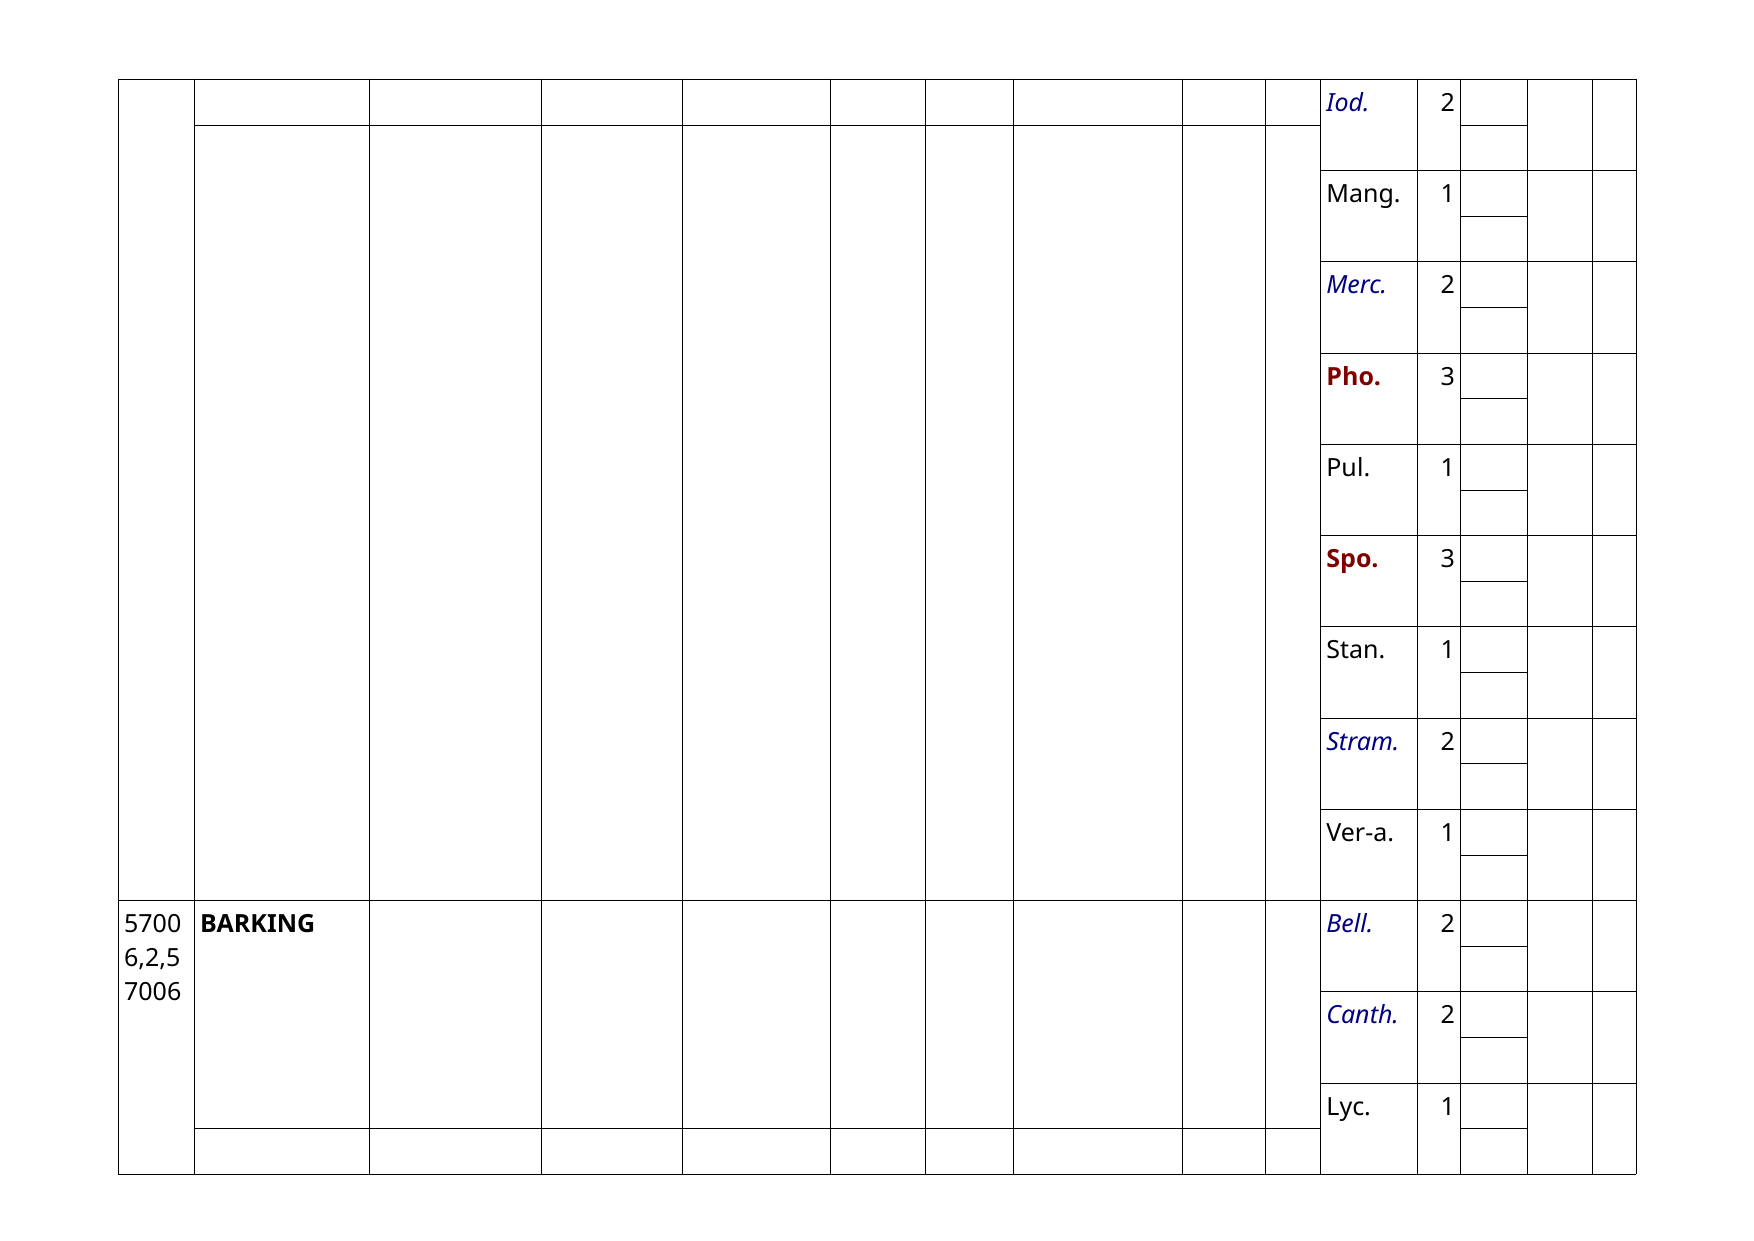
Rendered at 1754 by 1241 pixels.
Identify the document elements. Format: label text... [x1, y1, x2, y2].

table_cell [1528, 810, 1592, 900]
table_cell [1593, 1084, 1636, 1174]
table_cell [1461, 1084, 1527, 1128]
table_cell 2 [1418, 80, 1460, 170]
table_cell [1528, 992, 1592, 1083]
table_cell Spo. [1321, 536, 1417, 626]
table_cell Lyc. [1321, 1084, 1417, 1174]
table_cell [1461, 856, 1527, 900]
table_cell [1014, 80, 1182, 124]
table_cell [1528, 627, 1592, 718]
table_cell [1528, 536, 1592, 626]
table_cell barking [195, 901, 369, 1128]
table_cell 3 [1418, 354, 1460, 444]
table_cell [1593, 80, 1636, 170]
table_cell [1461, 1129, 1527, 1174]
table_cell Bell. [1321, 901, 1417, 991]
table_cell [1593, 262, 1636, 353]
table_cell [831, 80, 925, 124]
table_cell Canth. [1321, 992, 1417, 1083]
table_cell [1593, 627, 1636, 718]
table_cell [1528, 445, 1592, 535]
table_cell [1183, 901, 1265, 1128]
table_cell [542, 126, 682, 900]
table_cell [1593, 354, 1636, 444]
table_cell [542, 1129, 682, 1174]
table_cell [1528, 171, 1592, 261]
table_cell [1461, 445, 1527, 489]
table_cell 2 [1418, 992, 1460, 1083]
table_cell [1593, 901, 1636, 991]
table_cell [1266, 1129, 1320, 1174]
table_cell Stan. [1321, 627, 1417, 718]
table_cell [1593, 536, 1636, 626]
table_cell [1461, 80, 1527, 124]
table_cell [1266, 80, 1320, 124]
table_cell [1014, 126, 1182, 900]
table_cell [1014, 1129, 1182, 1174]
table_cell [370, 126, 541, 900]
table_cell [831, 1129, 925, 1174]
table_cell 1 [1418, 810, 1460, 900]
table_cell [1461, 308, 1527, 353]
table_cell 1 [1418, 1084, 1460, 1174]
table_cell [1461, 947, 1527, 991]
table_cell [1461, 354, 1527, 398]
table_cell [1528, 354, 1592, 444]
table_cell [1593, 810, 1636, 900]
table_cell [831, 901, 925, 1128]
table_cell [1528, 1084, 1592, 1174]
table_cell [1461, 582, 1527, 626]
table_cell [926, 80, 1013, 124]
table_cell [1461, 673, 1527, 718]
table_cell Stram. [1321, 719, 1417, 809]
table_cell [1593, 992, 1636, 1083]
table_cell 2 [1418, 901, 1460, 991]
table_cell [1528, 719, 1592, 809]
table_cell [1593, 445, 1636, 535]
table_cell [1461, 217, 1527, 261]
table_cell [683, 126, 830, 900]
table_cell [1014, 901, 1182, 1128]
table_cell 3 [1418, 536, 1460, 626]
table_cell [926, 126, 1013, 900]
table_cell [926, 901, 1013, 1128]
table_cell [1528, 262, 1592, 353]
table_cell Iod. [1321, 80, 1417, 170]
table_cell [119, 80, 194, 900]
table_cell [1528, 901, 1592, 991]
table_cell [370, 80, 541, 124]
table_cell [1593, 719, 1636, 809]
table_cell [1461, 992, 1527, 1037]
table_cell [831, 126, 925, 900]
table_cell [370, 901, 541, 1128]
table_cell [370, 1129, 541, 1174]
table_cell [195, 1129, 369, 1174]
table_cell [1266, 901, 1320, 1128]
table_cell 1 [1418, 445, 1460, 535]
table_cell 1 [1418, 171, 1460, 261]
table_cell [1461, 627, 1527, 672]
table_cell [1461, 901, 1527, 946]
table_cell [1183, 80, 1265, 124]
table_cell [1461, 719, 1527, 763]
table_cell Pul. [1321, 445, 1417, 535]
table_cell Mang. [1321, 171, 1417, 261]
table_cell [1266, 126, 1320, 900]
table_cell [1461, 536, 1527, 581]
table_cell [1461, 491, 1527, 535]
table_cell [1461, 764, 1527, 809]
table_cell [1461, 810, 1527, 854]
table_cell [683, 80, 830, 124]
table_cell [1183, 1129, 1265, 1174]
table_cell [195, 126, 369, 900]
table_cell 2 [1418, 719, 1460, 809]
table_cell Pho. [1321, 354, 1417, 444]
table_cell 57006,2,57006 [119, 901, 194, 1174]
table_cell [1461, 126, 1527, 170]
table_cell [195, 80, 369, 124]
table_cell [542, 901, 682, 1128]
table_cell Ver-a. [1321, 810, 1417, 900]
table_cell Merc. [1321, 262, 1417, 353]
table_cell [1461, 171, 1527, 216]
table_cell [542, 80, 682, 124]
table_cell [926, 1129, 1013, 1174]
table_cell [1461, 262, 1527, 307]
table_cell 2 [1418, 262, 1460, 353]
table_cell [683, 901, 830, 1128]
table_cell [683, 1129, 830, 1174]
table_cell [1528, 80, 1592, 170]
table_cell [1461, 1038, 1527, 1083]
table_cell [1183, 126, 1265, 900]
table_cell [1461, 399, 1527, 444]
table_cell 1 [1418, 627, 1460, 718]
table_cell [1593, 171, 1636, 261]
